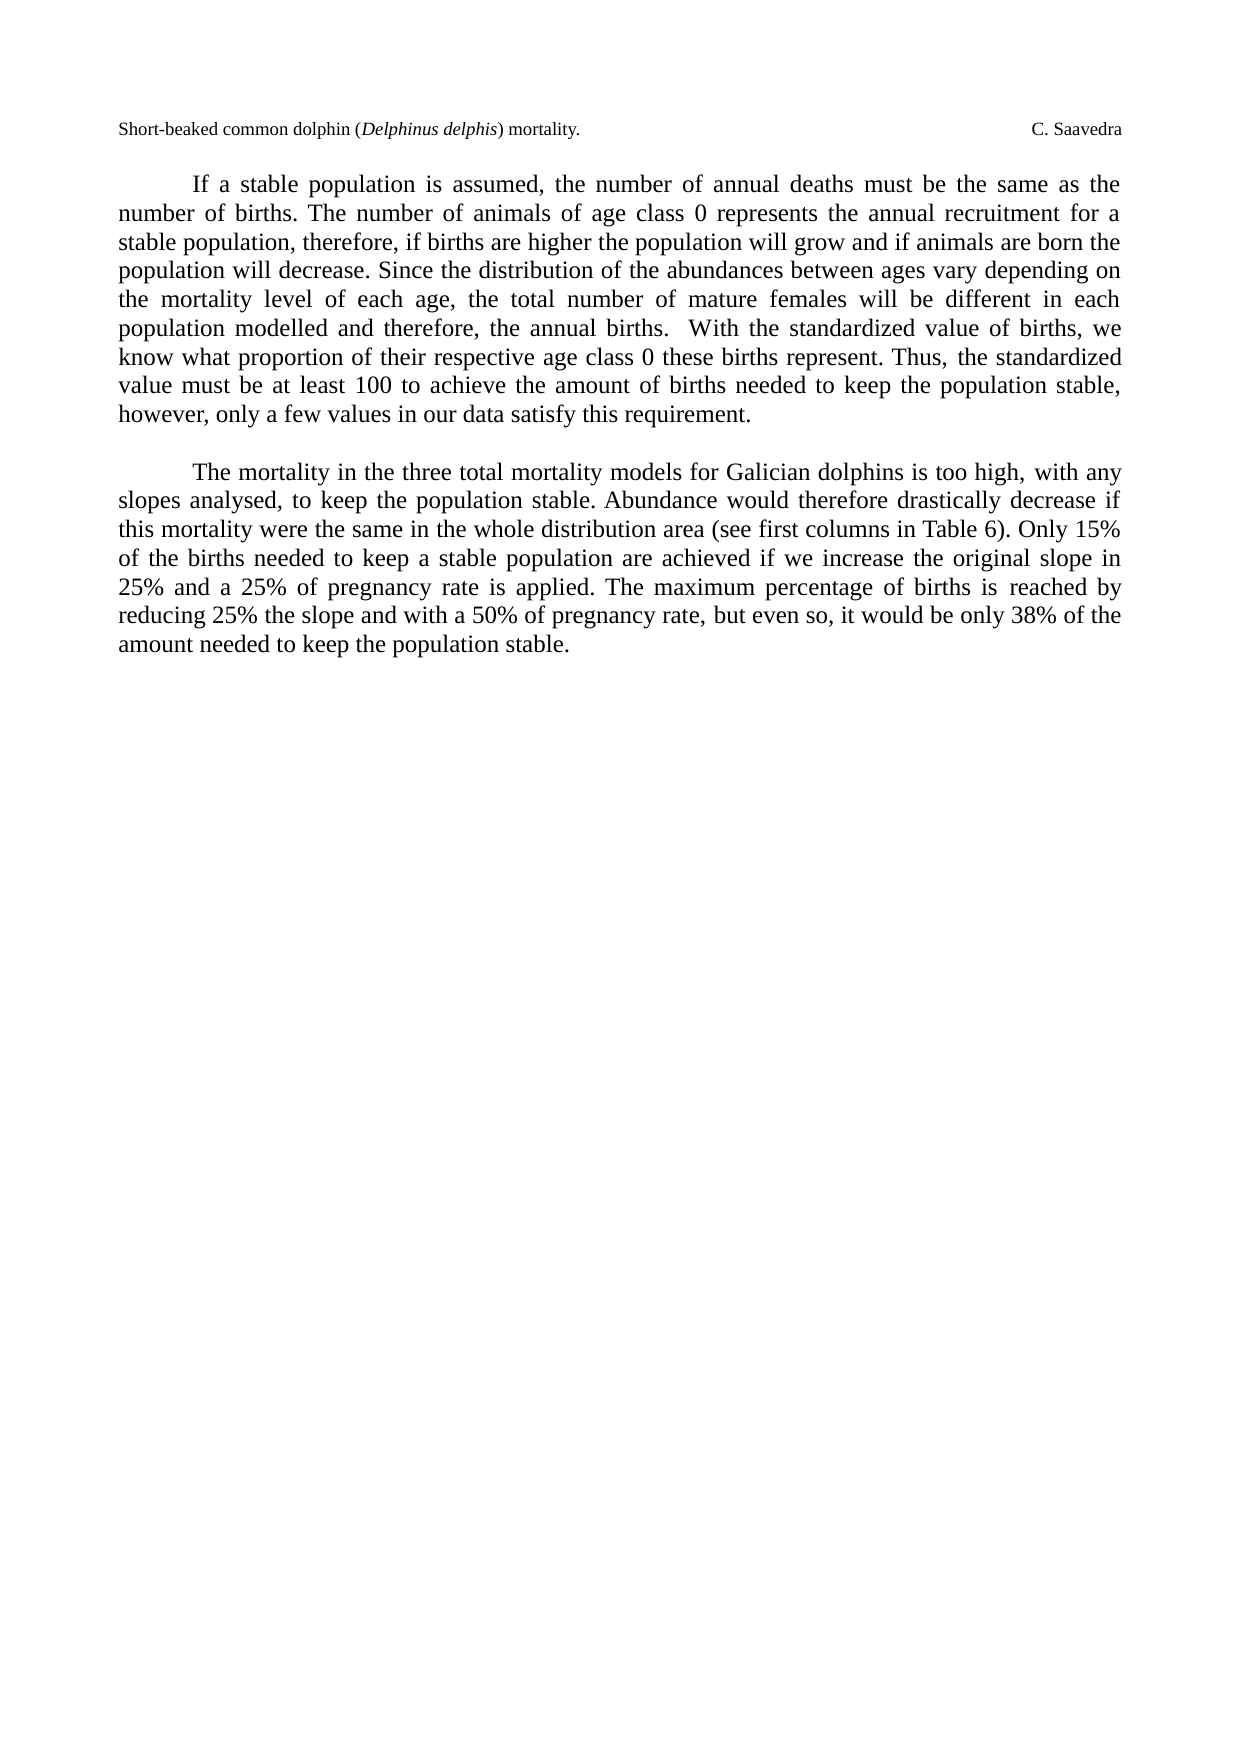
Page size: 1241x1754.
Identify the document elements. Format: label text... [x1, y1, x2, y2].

text The mortality in the three total mortality models for Galician dolphins is too high, with any slopes analysed, to keep the population stable. Abundance would therefore drastically decrease if this mortality were the same in the whole distribution area (see first columns in Table 6). Only 15% of the births needed to keep a stable population are achieved if we increase the original slope in 25% and a 25% of pregnancy rate is applied. The maximum percentage of births is reached by reducing 25% the slope and with a 50% of pregnancy rate, but even so, it would be only 38% of the amount needed to keep the population stable. [118, 457, 1122, 658]
text If a stable population is assumed, the number of annual deaths must be the same as the number of births. The number of animals of age class 0 represents the annual recruitment for a stable population, therefore, if births are higher the population will grow and if animals are born the population will decrease. Since the distribution of the abundances between ages vary depending on the mortality level of each age, the total number of mature females will be different in each population modelled and therefore, the annual births. With the standardized value of births, we know what proportion of their respective age class 0 these births represent. Thus, the standardized value must be at least 100 to achieve the amount of births needed to keep the population stable, however, only a few values in our data satisfy this requirement. [118, 169, 1122, 428]
